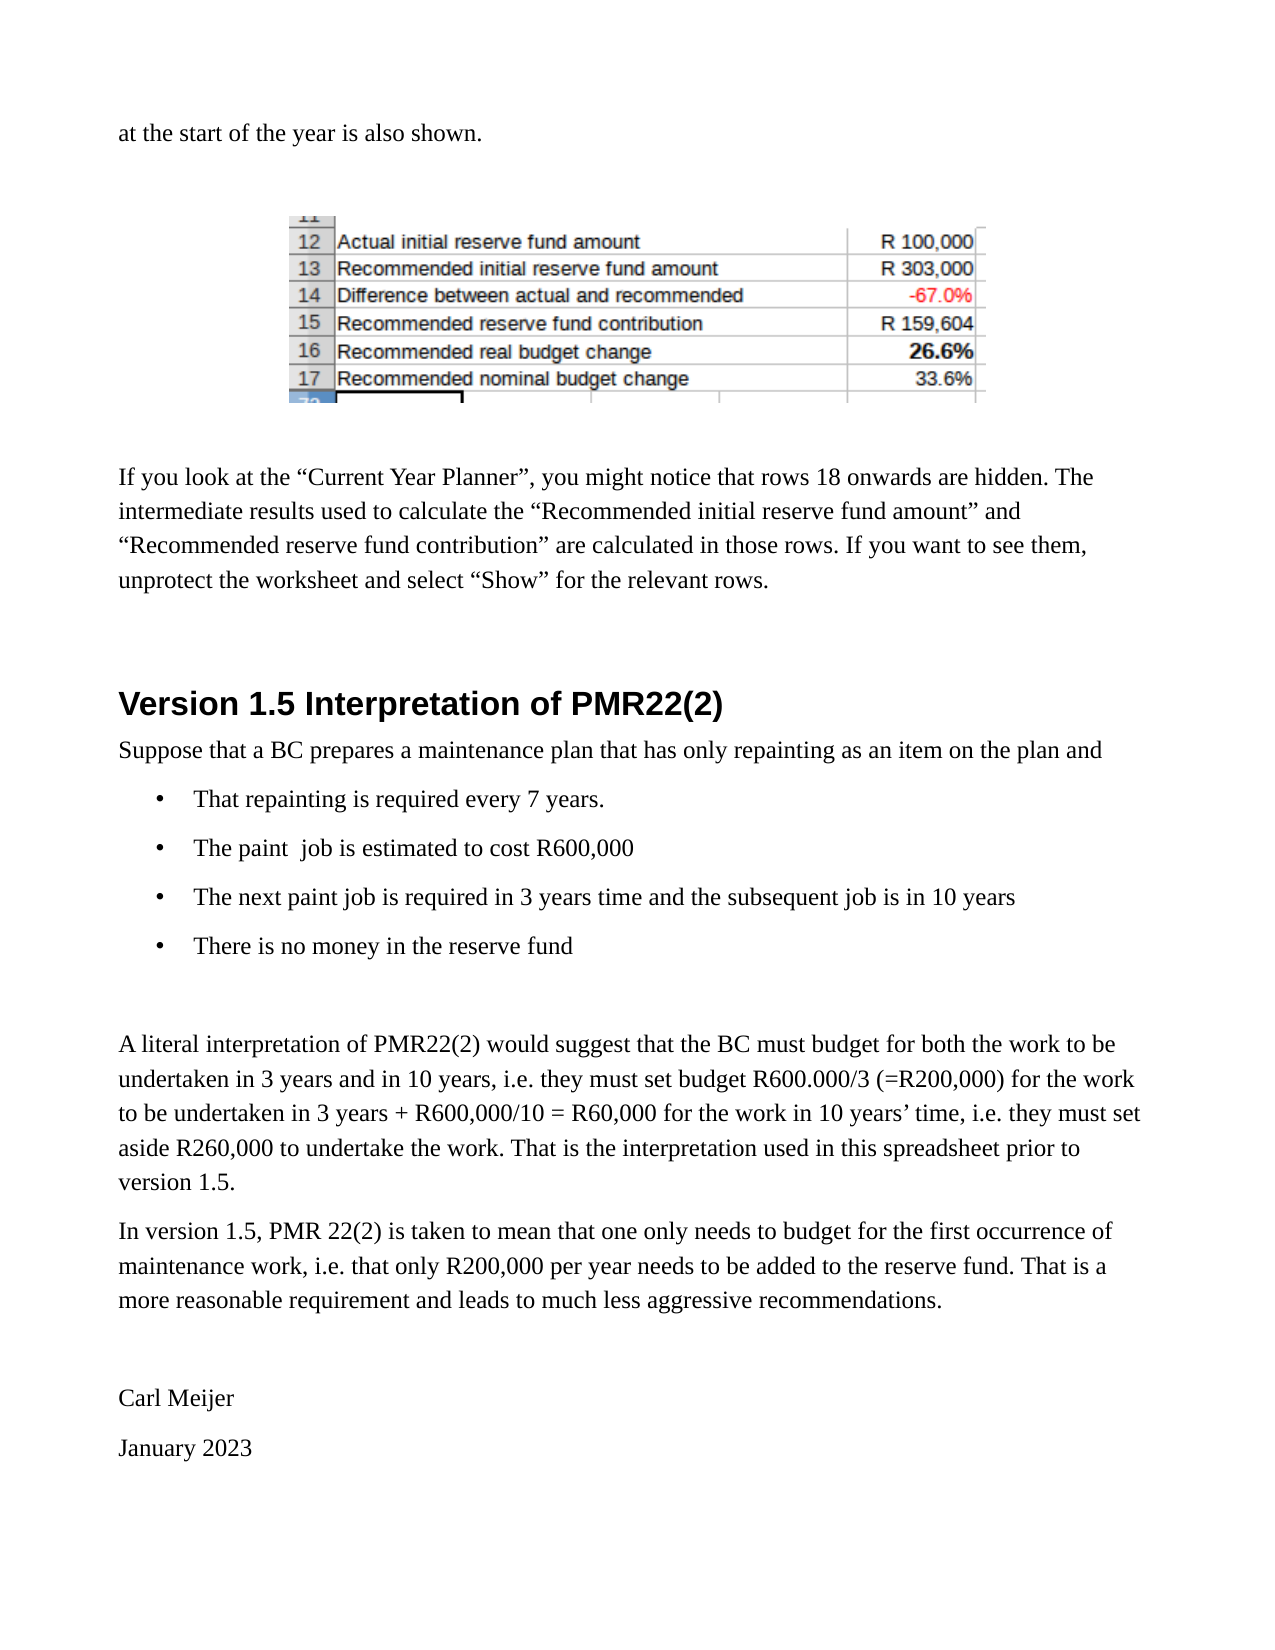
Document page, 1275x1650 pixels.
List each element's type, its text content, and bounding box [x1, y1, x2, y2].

text January 2023 [118, 1433, 1157, 1461]
text Suppose that a BC prepares a maintenance plan that has only repainting as an item on the plan and [118, 735, 1157, 764]
text If you look at the “Current Year Planner”, you might notice that rows 18 onwards are hidden. The intermediate results used to calculate the “Recommended initial reserve fund amount” and “Recommended reserve fund contribution” are calculated in those rows. If you want to see them, unprotect the worksheet and select “Show” for the relevant rows. [118, 462, 1157, 594]
text A literal interpretation of PMR22(2) would suggest that the BC must budget for both the work to be undertaken in 3 years and in 10 years, i.e. they must set budget R600.000/3 (=R200,000) for the work to be undertaken in 3 years + R600,000/10 = R60,000 for the work in 10 years’ time, i.e. they must set aside R260,000 to undertake the work. That is the interpretation used in this spreadsheet prior to version 1.5. [118, 1029, 1157, 1196]
list There is no money in the reserve fund [156, 931, 1157, 960]
text In version 1.5, PMR 22(2) is taken to mean that one only needs to budget for the first occurrence of maintenance work, i.e. that only R200,000 per year needs to be added to the reserve fund. That is a more reasonable requirement and leads to much less aggressive recommendations. [118, 1216, 1157, 1314]
list That repainting is required every 7 years. [156, 784, 1157, 813]
subtitle Version 1.5 Interpretation of PMR22(2) [118, 684, 1157, 723]
text Carl Meijer [118, 1383, 1157, 1412]
list The next paint job is required in 3 years time and the subsequent job is in 10 years [156, 882, 1157, 911]
picture [289, 216, 986, 403]
list The paint job is estimated to cost R600,000 [156, 833, 1157, 862]
text at the start of the year is also shown. [118, 118, 1157, 147]
